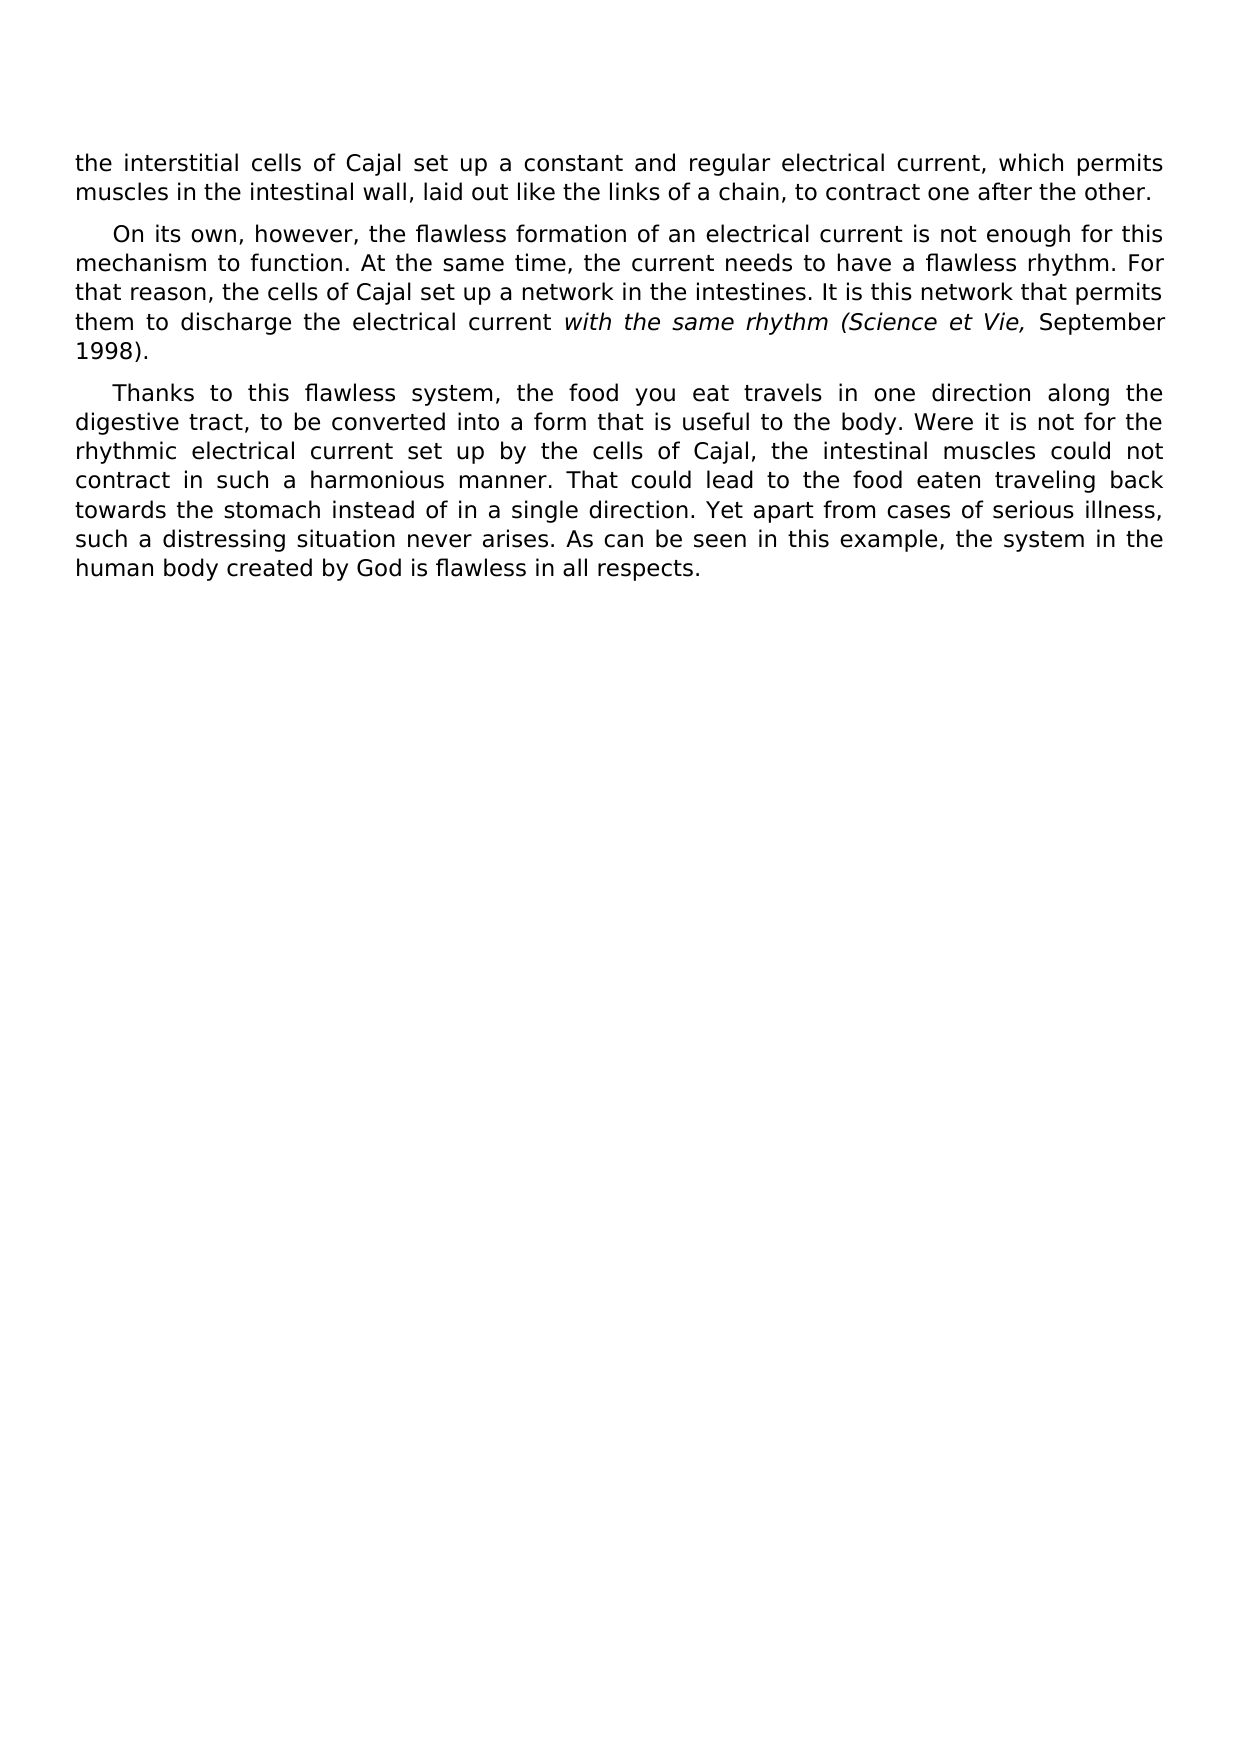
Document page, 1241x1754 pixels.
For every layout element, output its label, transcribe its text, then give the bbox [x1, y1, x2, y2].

text the interstitial cells of Cajal set up a constant and regular electrical current, which permits muscles in the intestinal wall, laid out like the links of a chain, to contract one after the other. [75, 150, 1165, 206]
text Thanks to this flawless system, the food you eat travels in one direction along the digestive tract, to be converted into a form that is useful to the body. Were it is not for the rhythmic electrical current set up by the cells of Cajal, the intestinal muscles could not contract in such a harmonious manner. That could lead to the food eaten traveling back towards the stomach instead of in a single direction. Yet apart from cases of serious illness, such a distressing situation never arises. As can be seen in this example, the system in the human body created by God is flawless in all respects. [75, 380, 1165, 582]
text On its own, however, the flawless formation of an electrical current is not enough for this mechanism to function. At the same time, the current needs to have a flawless rhythm. For that reason, the cells of Cajal set up a network in the intestines. It is this network that permits them to discharge the electrical current with the same rhythm (Science et Vie, September 1998). [75, 221, 1165, 365]
